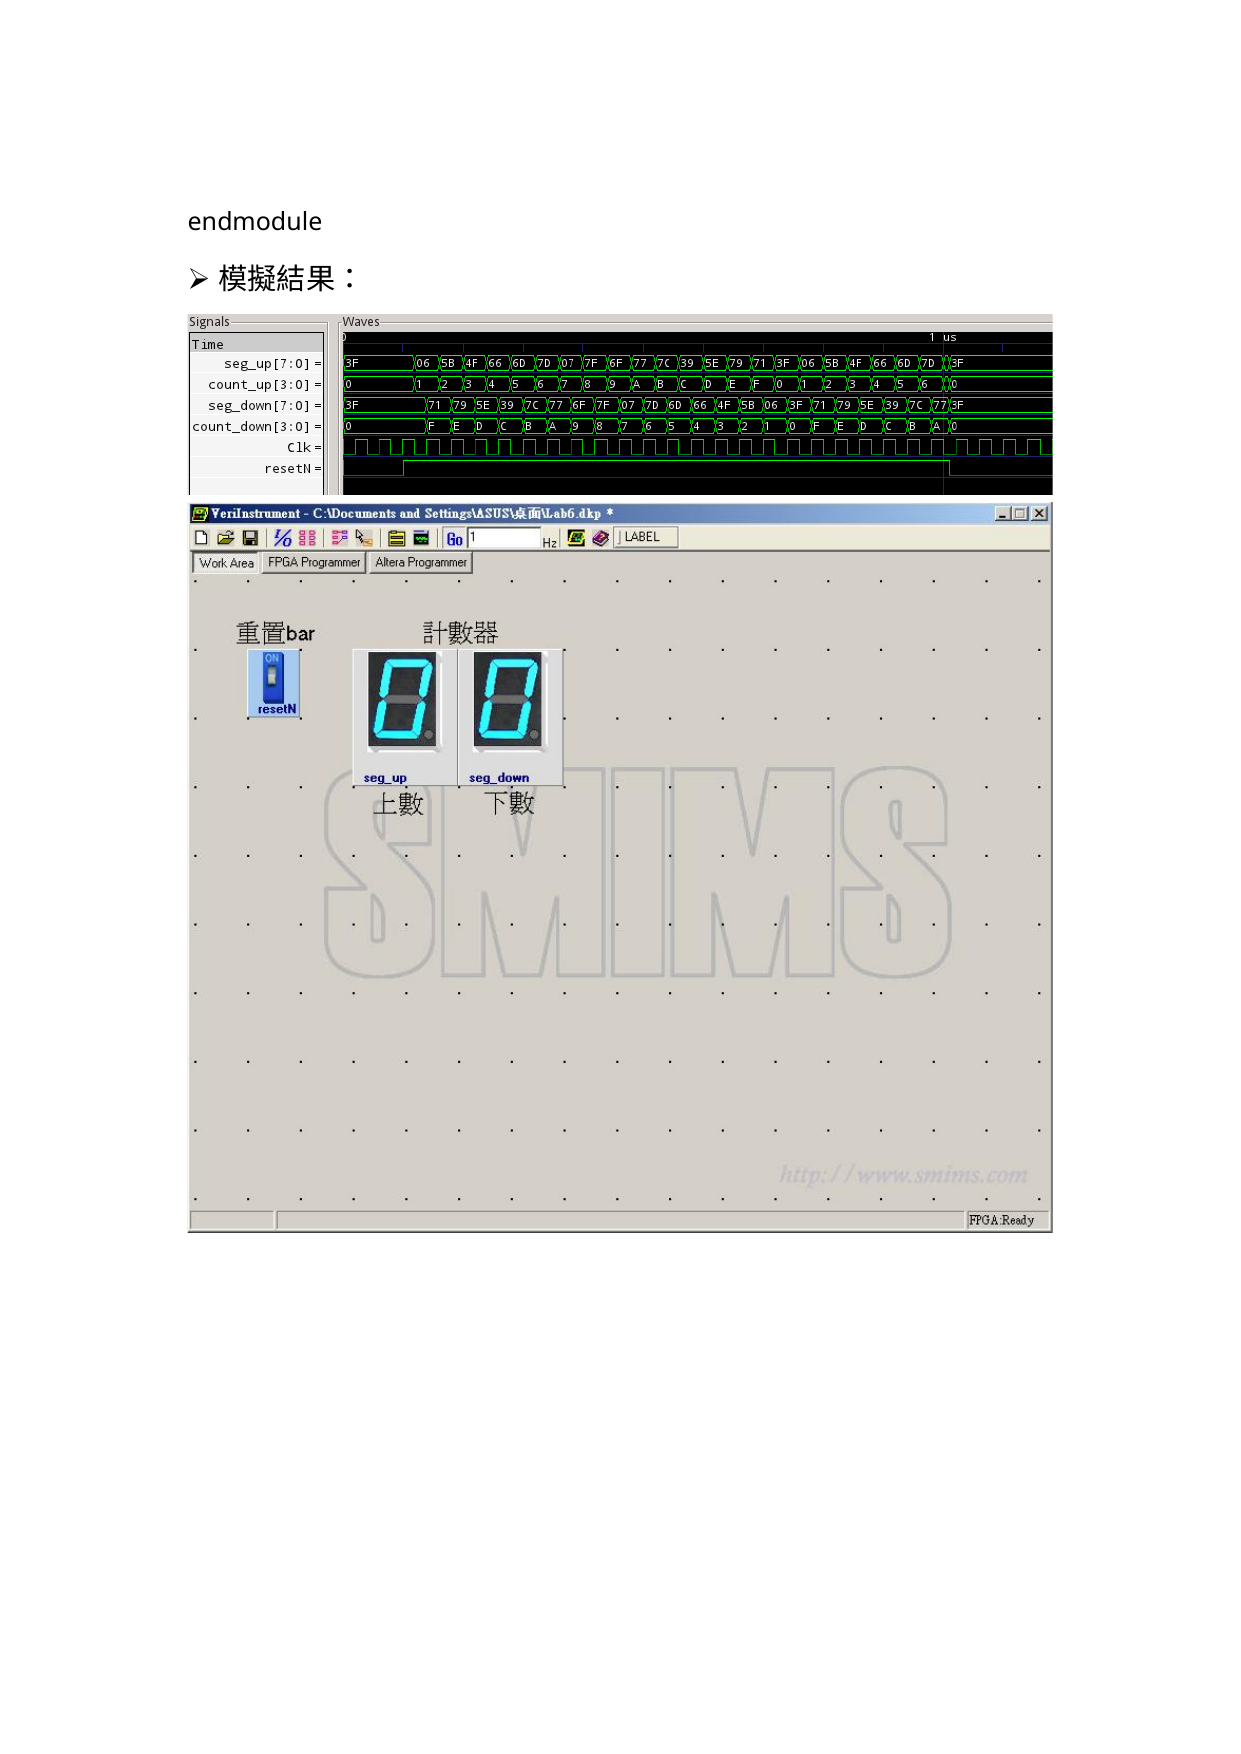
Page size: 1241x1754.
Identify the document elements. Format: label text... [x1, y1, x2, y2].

picture [187, 502, 1053, 1233]
picture [187, 314, 1053, 495]
text  模擬結果： [187, 239, 1053, 314]
text endmodule [187, 202, 1053, 239]
